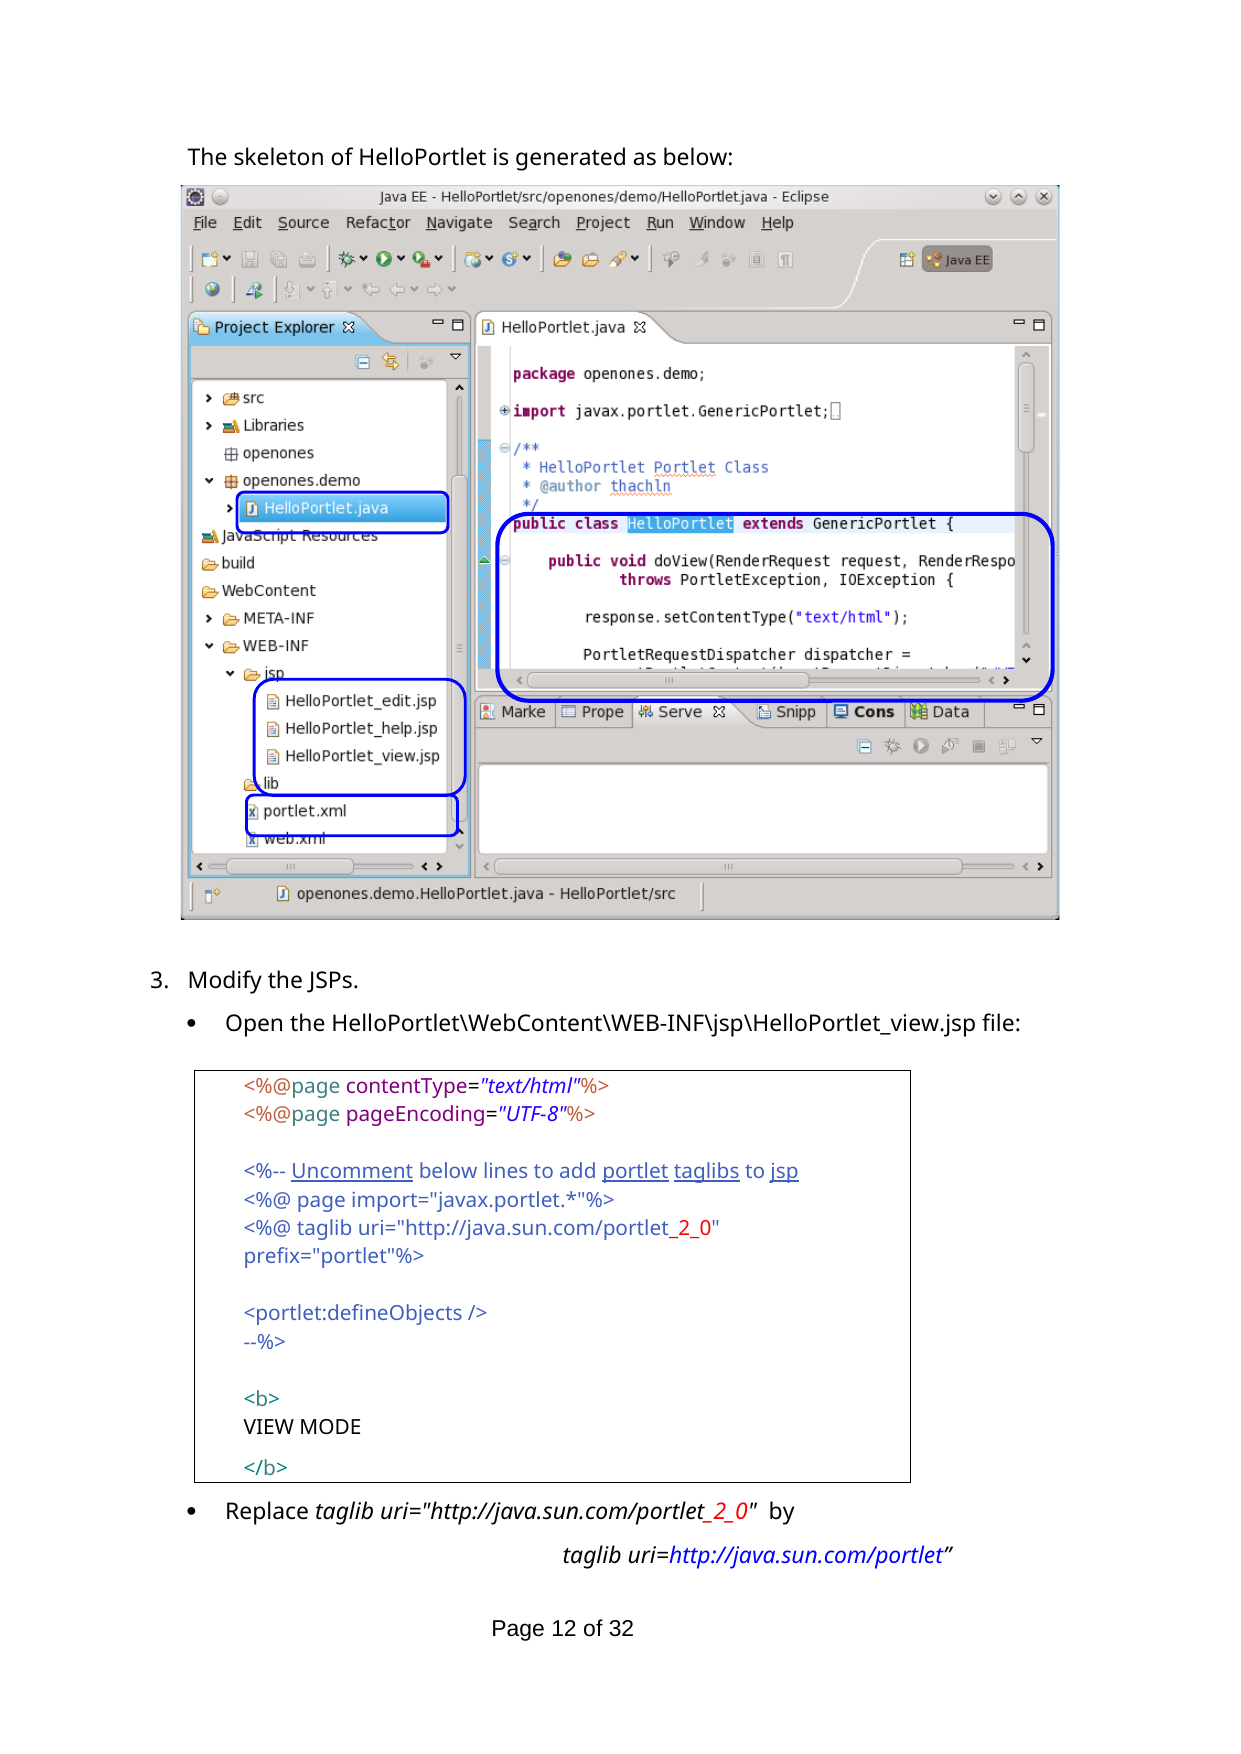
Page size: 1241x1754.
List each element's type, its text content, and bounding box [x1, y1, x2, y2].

text The skeleton of HelloPortlet is generated as below: [187, 141, 1128, 172]
list Open the HelloPortlet\WebContent\WEB-INF\jsp\HelloPortlet_view.jsp file: [187, 1007, 1128, 1070]
list Replace taglib uri="http://java.sun.com/portlet_2_0" by [187, 1495, 1128, 1526]
picture [180, 185, 1060, 920]
subtitle Modify the JSPs. [150, 964, 1128, 995]
table_header <%@page contentType="text/html"%> <%@page pageEncoding="UTF-8"%> <%-- Uncomment below lines to add portlet taglibs to jsp <%@ page import="javax.portlet.*"%> <%@ taglib uri="http://java.sun.com/portlet_2_0" prefix="portlet"%> <portlet:defineObjects /> --%> <b> VIEW MODE </b> [195, 1071, 910, 1482]
text taglib uri=http://java.sun.com/portlet” [487, 1539, 1128, 1570]
